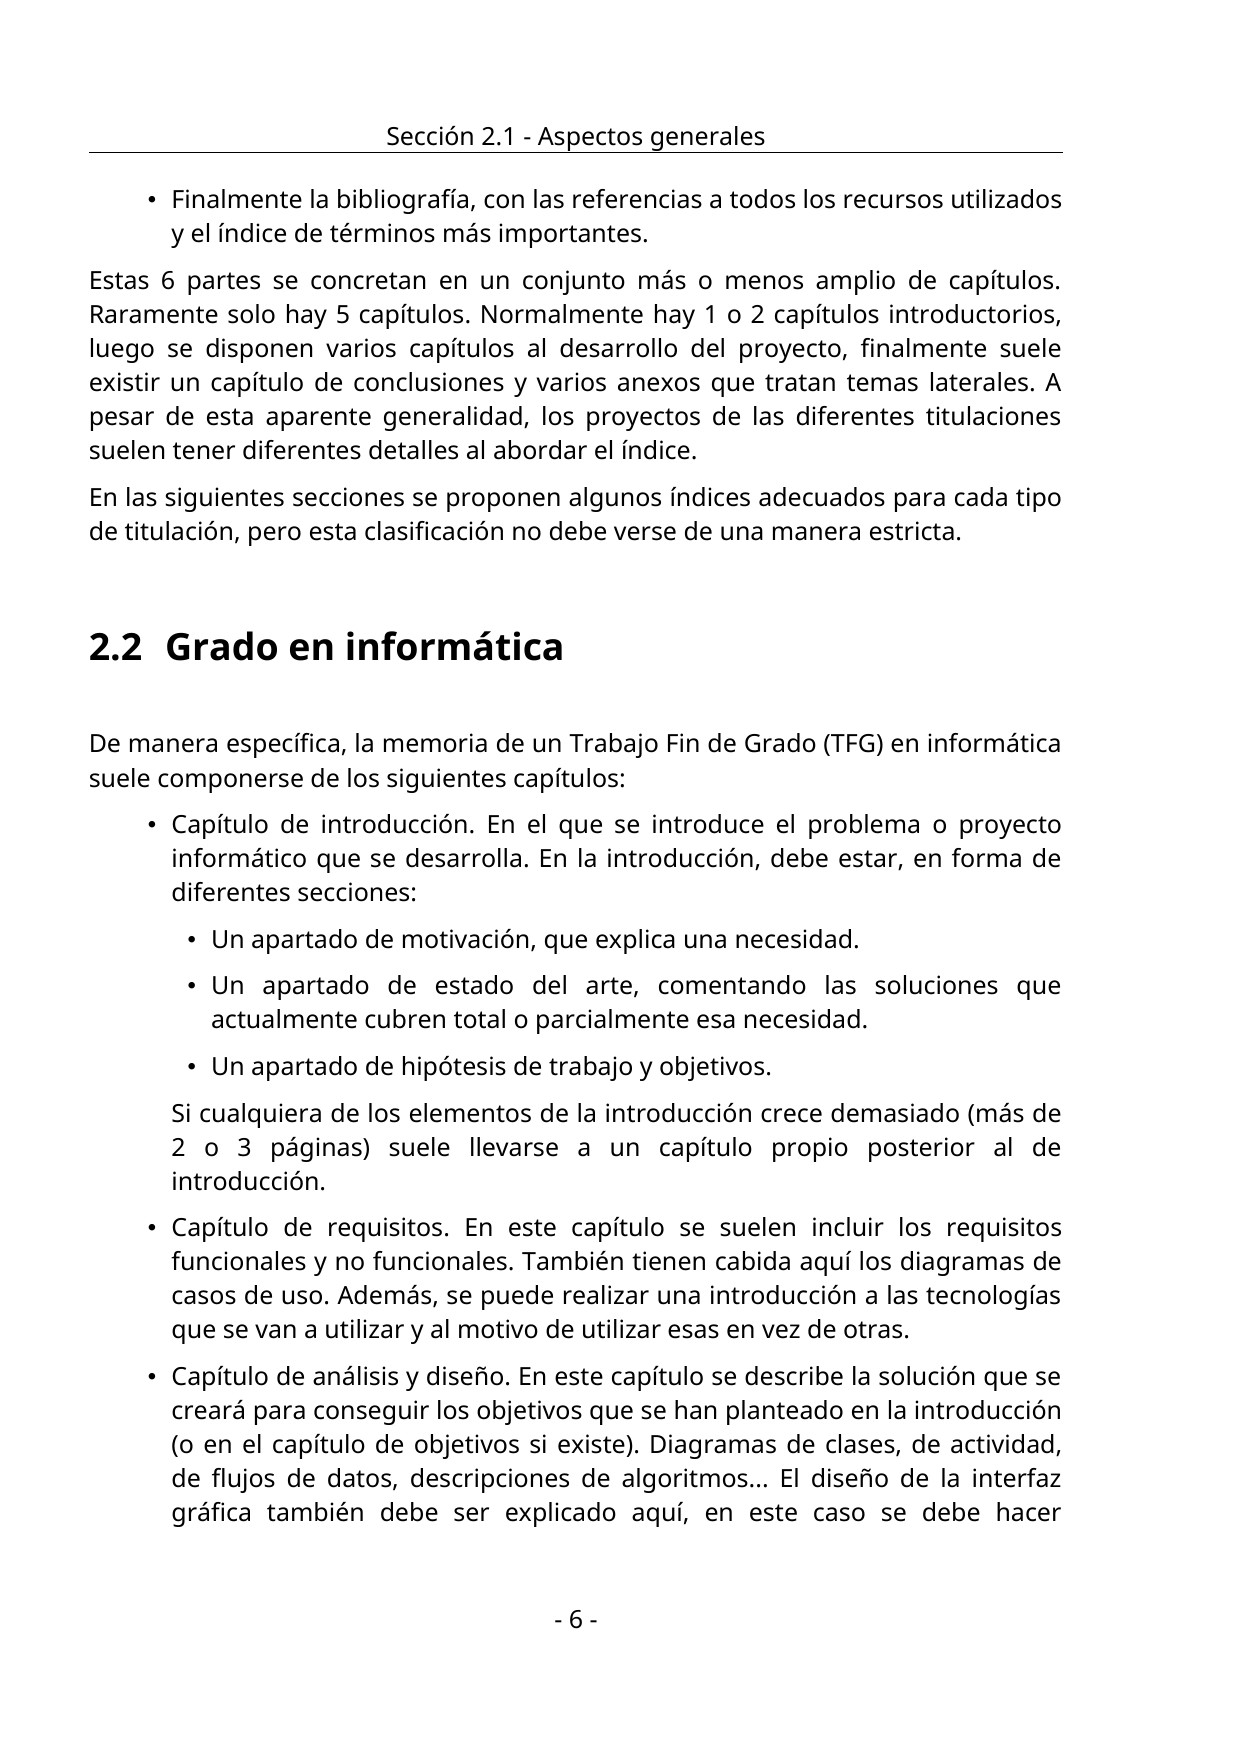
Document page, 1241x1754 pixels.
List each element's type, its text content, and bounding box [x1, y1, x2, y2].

list Finalmente la bibliografía, con las referencias a todos los recursos utilizados y el índice de términos más importantes. [148, 182, 1063, 250]
list Si cualquiera de los elementos de la introducción crece demasiado (más de 2 o 3 páginas) suele llevarse a un capítulo propio posterior al de introducción. [148, 1095, 1063, 1197]
list Un apartado de estado del arte, comentando las soluciones que actualmente cubren total o parcialmente esa necesidad. [187, 968, 1063, 1036]
list Un apartado de motivación, que explica una necesidad. [187, 921, 1063, 956]
list Un apartado de hipótesis de trabajo y objetivos. [187, 1049, 1063, 1083]
text Estas 6 partes se concretan en un conjunto más o menos amplio de capítulos. Raramente solo hay 5 capítulos. Normalmente hay 1 o 2 capítulos introductorios, luego se disponen varios capítulos al desarrollo del proyecto, finalmente suele existir un capítulo de conclusiones y varios anexos que tratan temas laterales. A pesar de esta aparente generalidad, los proyectos de las diferentes titulaciones suelen tener diferentes detalles al abordar el índice. [88, 262, 1063, 467]
list Capítulo de requisitos. En este capítulo se suelen incluir los requisitos funcionales y no funcionales. También tienen cabida aquí los diagramas de casos de uso. Además, se puede realizar una introducción a las tecnologías que se van a utilizar y al motivo de utilizar esas en vez de otras. [148, 1210, 1063, 1346]
text En las siguientes secciones se proponen algunos índices adecuados para cada tipo de titulación, pero esta clasificación no debe verse de una manera estricta. [88, 479, 1063, 547]
list Capítulo de análisis y diseño. En este capítulo se describe la solución que se creará para conseguir los objetivos que se han planteado en la introducción (o en el capítulo de objetivos si existe). Diagramas de clases, de actividad, de flujos de datos, descripciones de algoritmos... El diseño de la interfaz gráfica también debe ser explicado aquí, en este caso se debe hacer [148, 1359, 1063, 1529]
subtitle Grado en informática [88, 620, 1063, 671]
text De manera específica, la memoria de un Trabajo Fin de Grado (TFG) en informática suele componerse de los siguientes capítulos: [88, 726, 1063, 794]
list Capítulo de introducción. En el que se introduce el problema o proyecto informático que se desarrolla. En la introducción, debe estar, en forma de diferentes secciones: [148, 807, 1063, 909]
